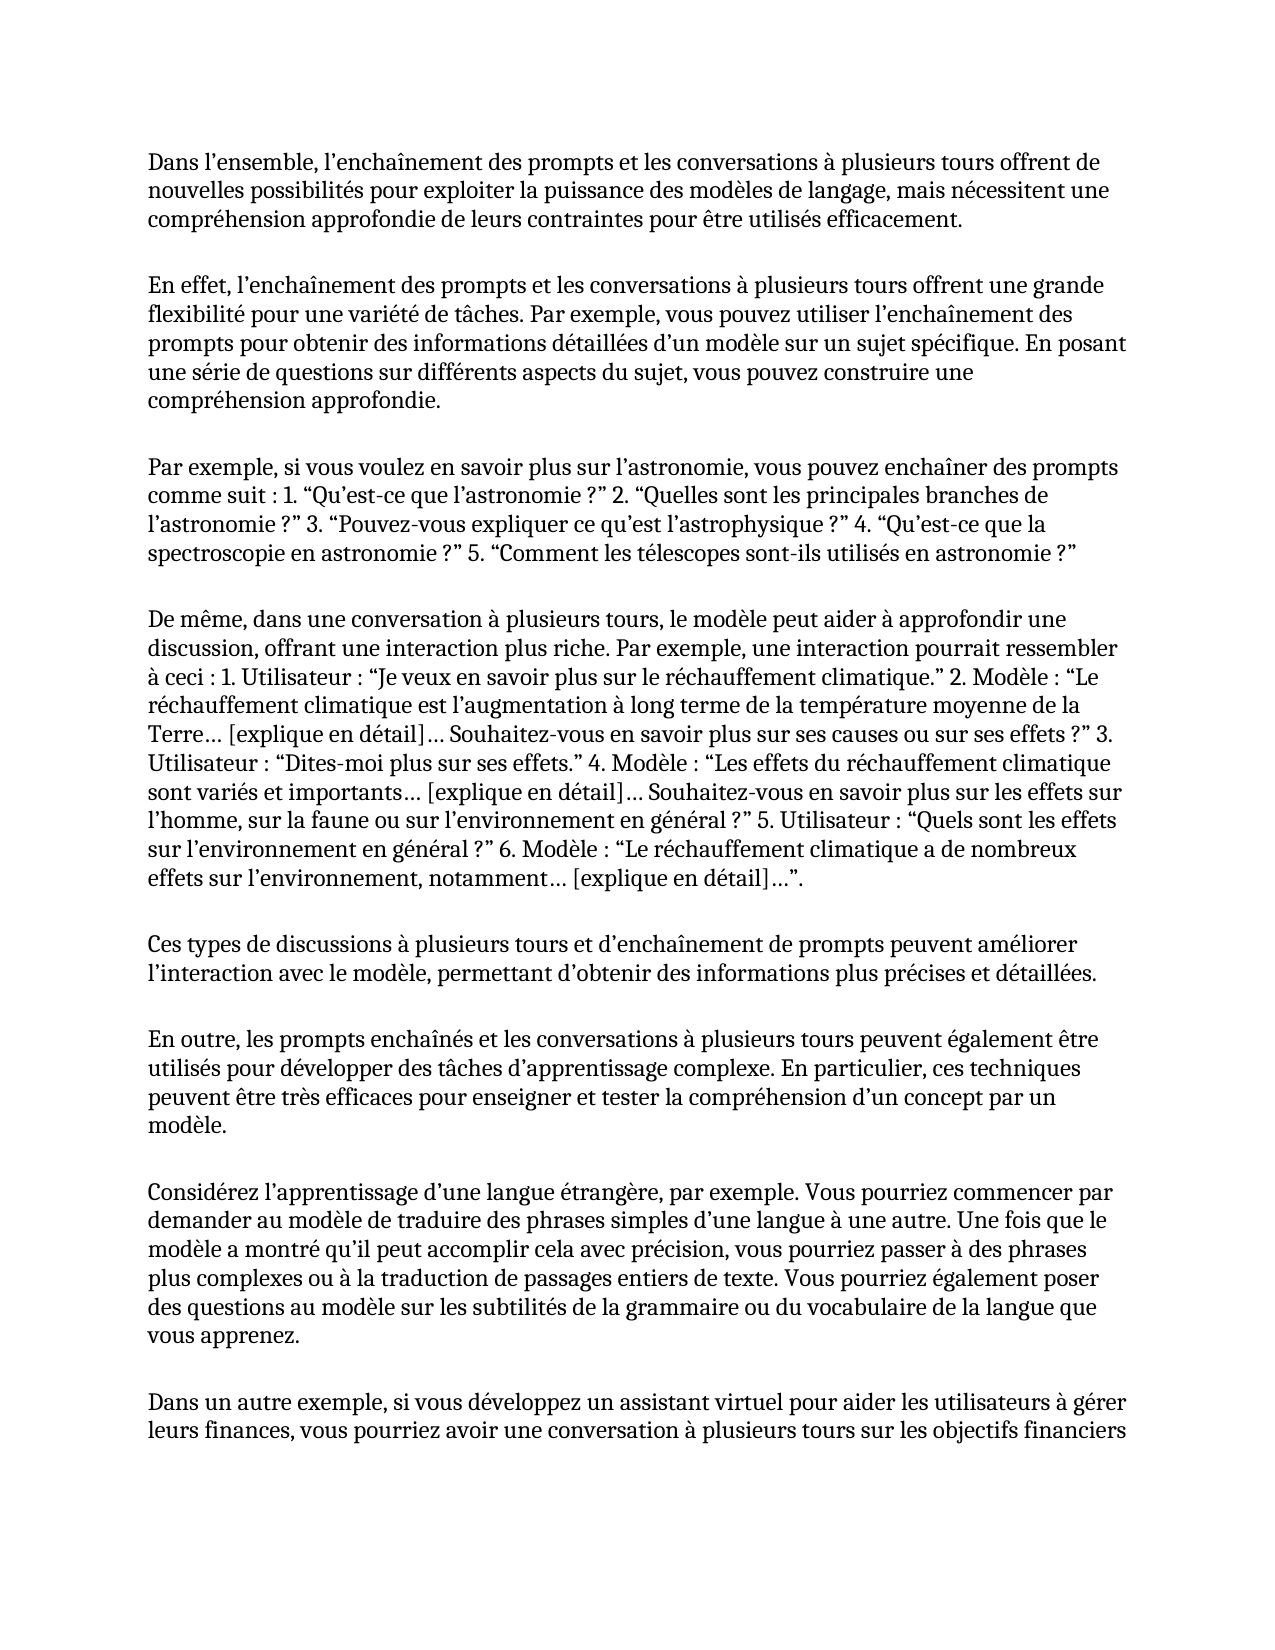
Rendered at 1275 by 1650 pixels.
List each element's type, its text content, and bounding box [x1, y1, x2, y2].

text De même, dans une conversation à plusieurs tours, le modèle peut aider à approfondir une discussion, offrant une interaction plus riche. Par exemple, une interaction pourrait ressembler à ceci : 1. Utilisateur : “Je veux en savoir plus sur le réchauffement climatique.” 2. Modèle : “Le réchauffement climatique est l’augmentation à long terme de la température moyenne de la Terre… [explique en détail]… Souhaitez-vous en savoir plus sur ses causes ou sur ses effets ?” 3. Utilisateur : “Dites-moi plus sur ses effets.” 4. Modèle : “Les effets du réchauffement climatique sont variés et importants… [explique en détail]… Souhaitez-vous en savoir plus sur les effets sur l’homme, sur la faune ou sur l’environnement en général ?” 5. Utilisateur : “Quels sont les effets sur l’environnement en général ?” 6. Modèle : “Le réchauffement climatique a de nombreux effets sur l’environnement, notamment… [explique en détail]…”. [148, 605, 1127, 893]
text Ces types de discussions à plusieurs tours et d’enchaînement de prompts peuvent améliorer l’interaction avec le modèle, permettant d’obtenir des informations plus précises et détaillées. [148, 930, 1127, 988]
text En outre, les prompts enchaînés et les conversations à plusieurs tours peuvent également être utilisés pour développer des tâches d’apprentissage complexe. En particulier, ces techniques peuvent être très efficaces pour enseigner et tester la compréhension d’un concept par un modèle. [148, 1025, 1127, 1140]
text En effet, l’enchaînement des prompts et les conversations à plusieurs tours offrent une grande flexibilité pour une variété de tâches. Par exemple, vous pouvez utiliser l’enchaînement des prompts pour obtenir des informations détaillées d’un modèle sur un sujet spécifique. En posant une série de questions sur différents aspects du sujet, vous pouvez construire une compréhension approfondie. [148, 271, 1127, 415]
text Dans l’ensemble, l’enchaînement des prompts et les conversations à plusieurs tours offrent de nouvelles possibilités pour exploiter la puissance des modèles de langage, mais nécessitent une compréhension approfondie de leurs contraintes pour être utilisés efficacement. [148, 148, 1127, 234]
text Par exemple, si vous voulez en savoir plus sur l’astronomie, vous pouvez enchaîner des prompts comme suit : 1. “Qu’est-ce que l’astronomie ?” 2. “Quelles sont les principales branches de l’astronomie ?” 3. “Pouvez-vous expliquer ce qu’est l’astrophysique ?” 4. “Qu’est-ce que la spectroscopie en astronomie ?” 5. “Comment les télescopes sont-ils utilisés en astronomie ?” [148, 453, 1127, 568]
text Dans un autre exemple, si vous développez un assistant virtuel pour aider les utilisateurs à gérer leurs finances, vous pourriez avoir une conversation à plusieurs tours sur les objectifs financiers [148, 1388, 1127, 1445]
text Considérez l’apprentissage d’une langue étrangère, par exemple. Vous pourriez commencer par demander au modèle de traduire des phrases simples d’une langue à une autre. Une fois que le modèle a montré qu’il peut accomplir cela avec précision, vous pourriez passer à des phrases plus complexes ou à la traduction de passages entiers de texte. Vous pourriez également poser des questions au modèle sur les subtilités de la grammaire ou du vocabulaire de la langue que vous apprenez. [148, 1178, 1127, 1350]
